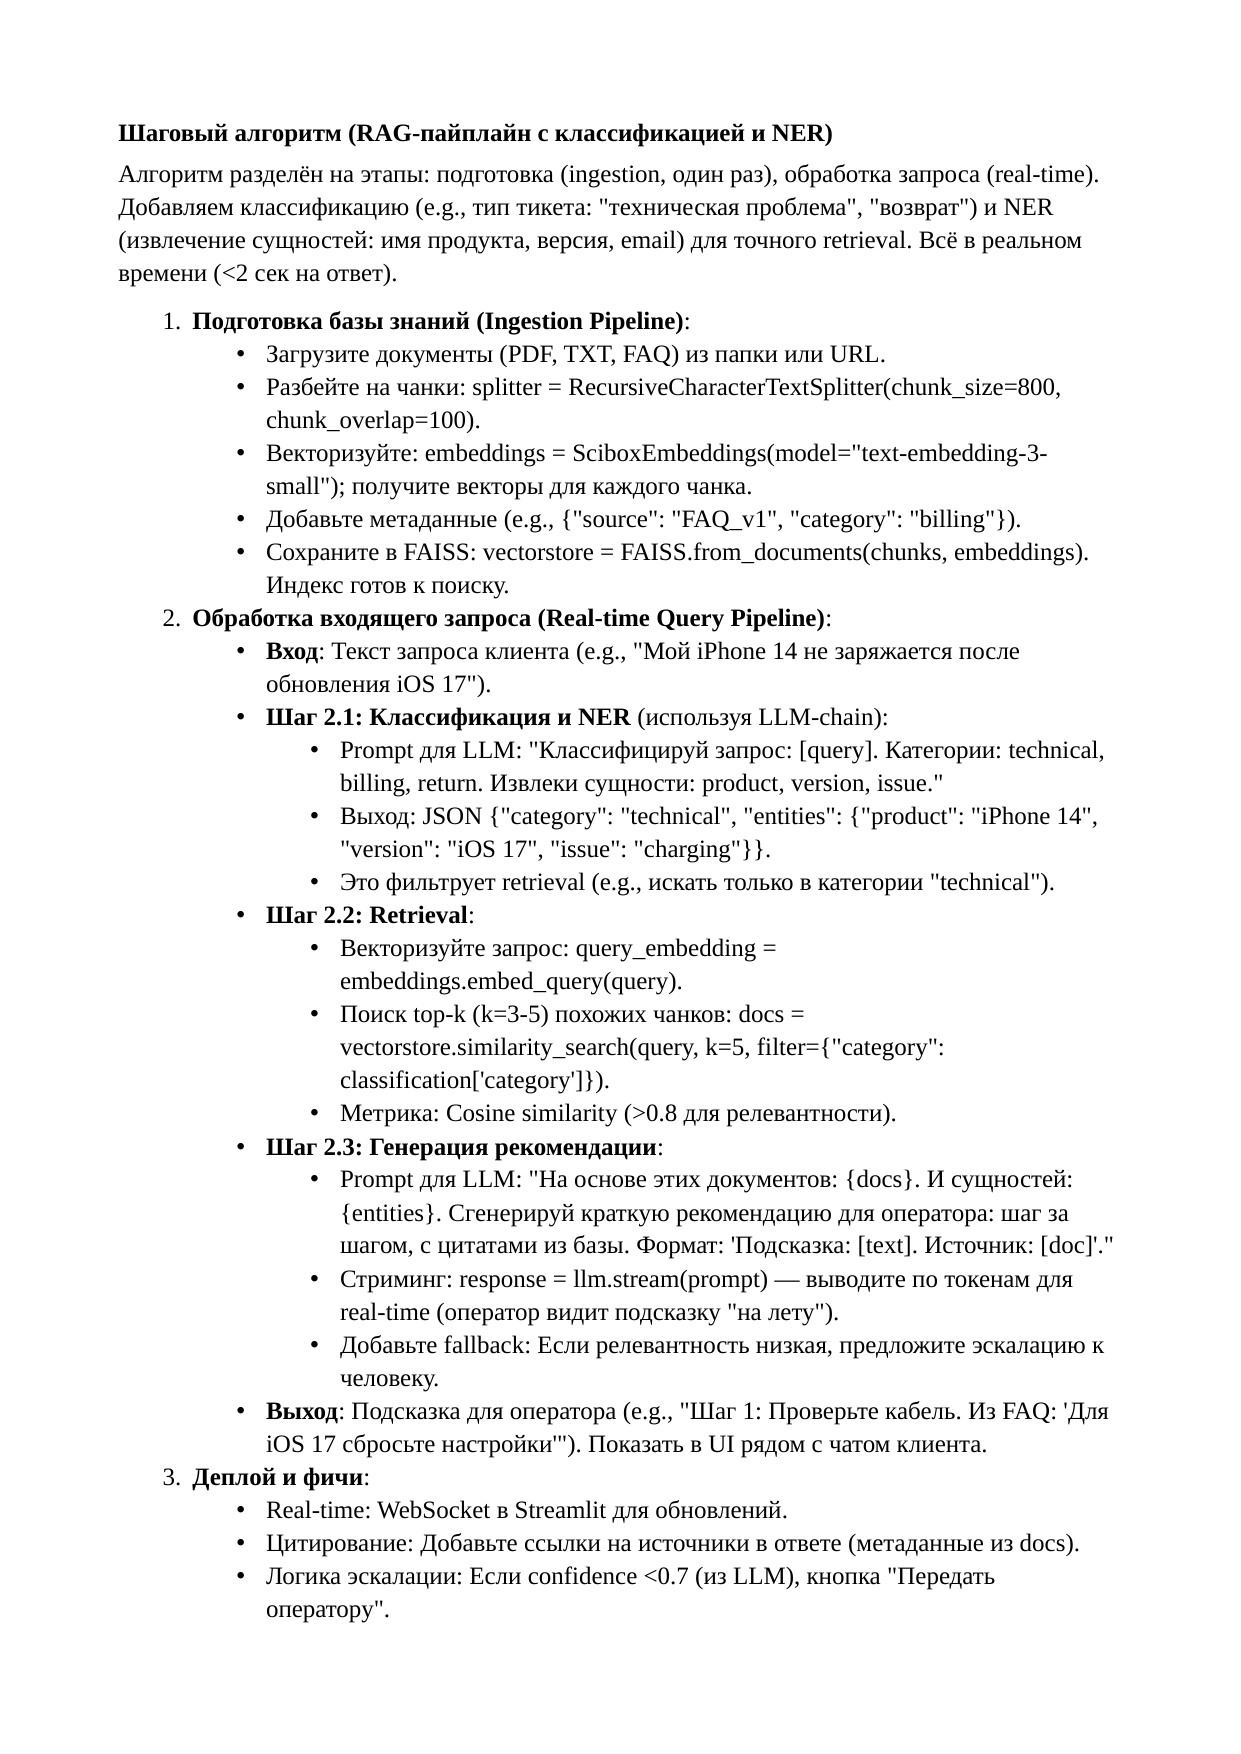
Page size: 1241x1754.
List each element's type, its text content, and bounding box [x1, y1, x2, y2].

list Добавьте fallback: Если релевантность низкая, предложите эскалацию к человеку. [310, 1330, 1122, 1391]
list Векторизуйте запрос: query_embedding = embeddings.embed_query(query). [310, 933, 1122, 995]
list Вход: Текст запроса клиента (e.g., "Мой iPhone 14 не заряжается после обновления iOS 17"). [236, 636, 1122, 698]
list Метрика: Cosine similarity (>0.8 для релевантности). [310, 1098, 1122, 1127]
list Prompt для LLM: "На основе этих документов: {docs}. И сущностей: {entities}. Сгенерируй краткую рекомендацию для оператора: шаг за шагом, с цитатами из базы. Формат: 'Подсказка: [text]. Источник: [doc]'." [310, 1164, 1122, 1259]
list Выход: Подсказка для оператора (e.g., "Шаг 1: Проверьте кабель. Из FAQ: 'Для iOS 17 сбросьте настройки'"). Показать в UI рядом с чатом клиента. [236, 1396, 1122, 1457]
list Шаг 2.1: Классификация и NER (используя LLM-chain): [236, 702, 1122, 731]
list Подготовка базы знаний (Ingestion Pipeline): [162, 306, 1122, 335]
list Цитирование: Добавьте ссылки на источники в ответе (метаданные из docs). [236, 1528, 1122, 1557]
list Стриминг: response = llm.stream(prompt) — выводите по токенам для real-time (оператор видит подсказку "на лету"). [310, 1264, 1122, 1325]
list Это фильтрует retrieval (e.g., искать только в категории "technical"). [310, 867, 1122, 896]
list Векторизуйте: embeddings = SciboxEmbeddings(model="text-embedding-3-small"); получите векторы для каждого чанка. [236, 438, 1122, 500]
list Выход: JSON {"category": "technical", "entities": {"product": "iPhone 14", "version": "iOS 17", "issue": "charging"}}. [310, 801, 1122, 863]
text Алгоритм разделён на этапы: подготовка (ingestion, один раз), обработка запроса (real-time). Добавляем классификацию (e.g., тип тикета: "техническая проблема", "возврат") и NER (извлечение сущностей: имя продукта, версия, email) для точного retrieval. Всё в реальном времени (<2 сек на ответ). [118, 159, 1122, 287]
list Деплой и фичи: [162, 1462, 1122, 1491]
list Real-time: WebSocket в Streamlit для обновлений. [236, 1495, 1122, 1523]
list Разбейте на чанки: splitter = RecursiveCharacterTextSplitter(chunk_size=800, chunk_overlap=100). [236, 372, 1122, 434]
subtitle Шаговый алгоритм (RAG-пайплайн с классификацией и NER) [118, 118, 1122, 147]
list Загрузите документы (PDF, TXT, FAQ) из папки или URL. [236, 339, 1122, 368]
list Prompt для LLM: "Классифицируй запрос: [query]. Категории: technical, billing, return. Извлеки сущности: product, version, issue." [310, 735, 1122, 797]
list Шаг 2.3: Генерация рекомендации: [236, 1132, 1122, 1160]
list Логика эскалации: Если confidence <0.7 (из LLM), кнопка "Передать оператору". [236, 1561, 1122, 1623]
list Шаг 2.2: Retrieval: [236, 900, 1122, 929]
list Поиск top-k (k=3-5) похожих чанков: docs = vectorstore.similarity_search(query, k=5, filter={"category": classification['category']}). [310, 999, 1122, 1094]
list Обработка входящего запроса (Real-time Query Pipeline): [162, 603, 1122, 632]
list Добавьте метаданные (e.g., {"source": "FAQ_v1", "category": "billing"}). [236, 504, 1122, 533]
list Сохраните в FAISS: vectorstore = FAISS.from_documents(chunks, embeddings). Индекс готов к поиску. [236, 537, 1122, 599]
